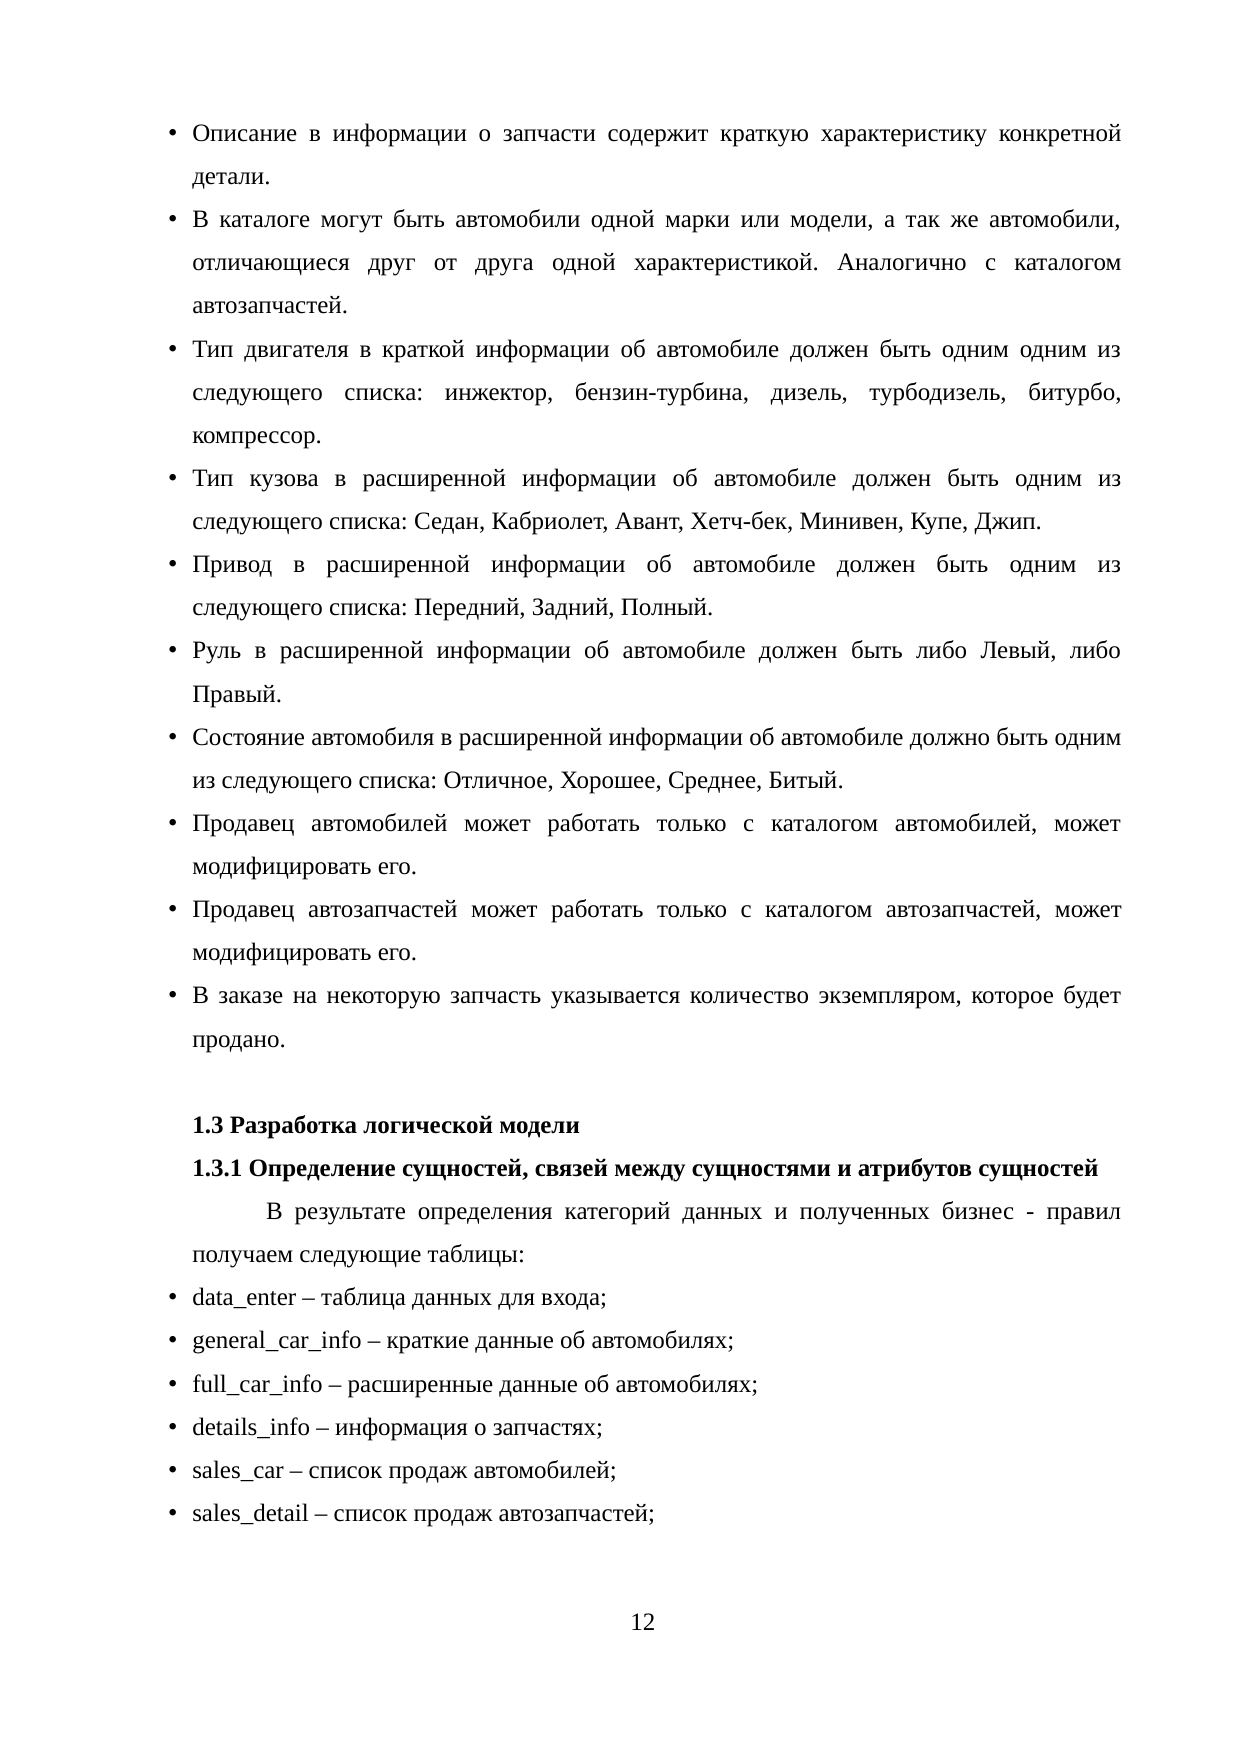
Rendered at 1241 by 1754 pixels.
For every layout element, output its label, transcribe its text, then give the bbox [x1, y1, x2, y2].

list Продавец автомобилей может работать только с каталогом автомобилей, может модифицировать его. [168, 808, 1122, 880]
list details_info – информация о запчастях; [168, 1412, 1122, 1441]
list full_car_info – расширенные данные об автомобилях; [168, 1369, 1122, 1397]
text В результате определения категорий данных и полученных бизнес - правил получаем следующие таблицы: [192, 1196, 1122, 1268]
list Привод в расширенной информации об автомобиле должен быть одним из следующего списка: Передний, Задний, Полный. [168, 549, 1122, 621]
subtitle 1.3.1 Определение сущностей, связей между сущностями и атрибутов сущностей [192, 1153, 1122, 1182]
list Руль в расширенной информации об автомобиле должен быть либо Левый, либо Правый. [168, 636, 1122, 707]
subtitle 1.3 Разработка логической модели [192, 1110, 1122, 1139]
list В каталоге могут быть автомобили одной марки или модели, а так же автомобили, отличающиеся друг от друга одной характеристикой. Аналогично с каталогом автозапчастей. [168, 204, 1122, 319]
list Состояние автомобиля в расширенной информации об автомобиле должно быть одним из следующего списка: Отличное, Хорошее, Среднее, Битый. [168, 722, 1122, 794]
list Тип двигателя в краткой информации об автомобиле должен быть одним одним из следующего списка: инжектор, бензин-турбина, дизель, турбодизель, битурбо, компрессор. [168, 334, 1122, 449]
list В заказе на некоторую запчасть указывается количество экземпляром, которое будет продано. [168, 981, 1122, 1052]
list data_enter – таблица данных для входа; [168, 1282, 1122, 1311]
list general_car_info – краткие данные об автомобилях; [168, 1326, 1122, 1354]
list Тип кузова в расширенной информации об автомобиле должен быть одним из следующего списка: Седан, Кабриолет, Авант, Хетч-бек, Минивен, Купе, Джип. [168, 463, 1122, 535]
list sales_detail – список продаж автозапчастей; [168, 1498, 1122, 1527]
list Продавец автозапчастей может работать только с каталогом автозапчастей, может модифицировать его. [168, 894, 1122, 966]
list Описание в информации о запчасти содержит краткую характеристику конкретной детали. [168, 118, 1122, 190]
list sales_car – список продаж автомобилей; [168, 1455, 1122, 1484]
